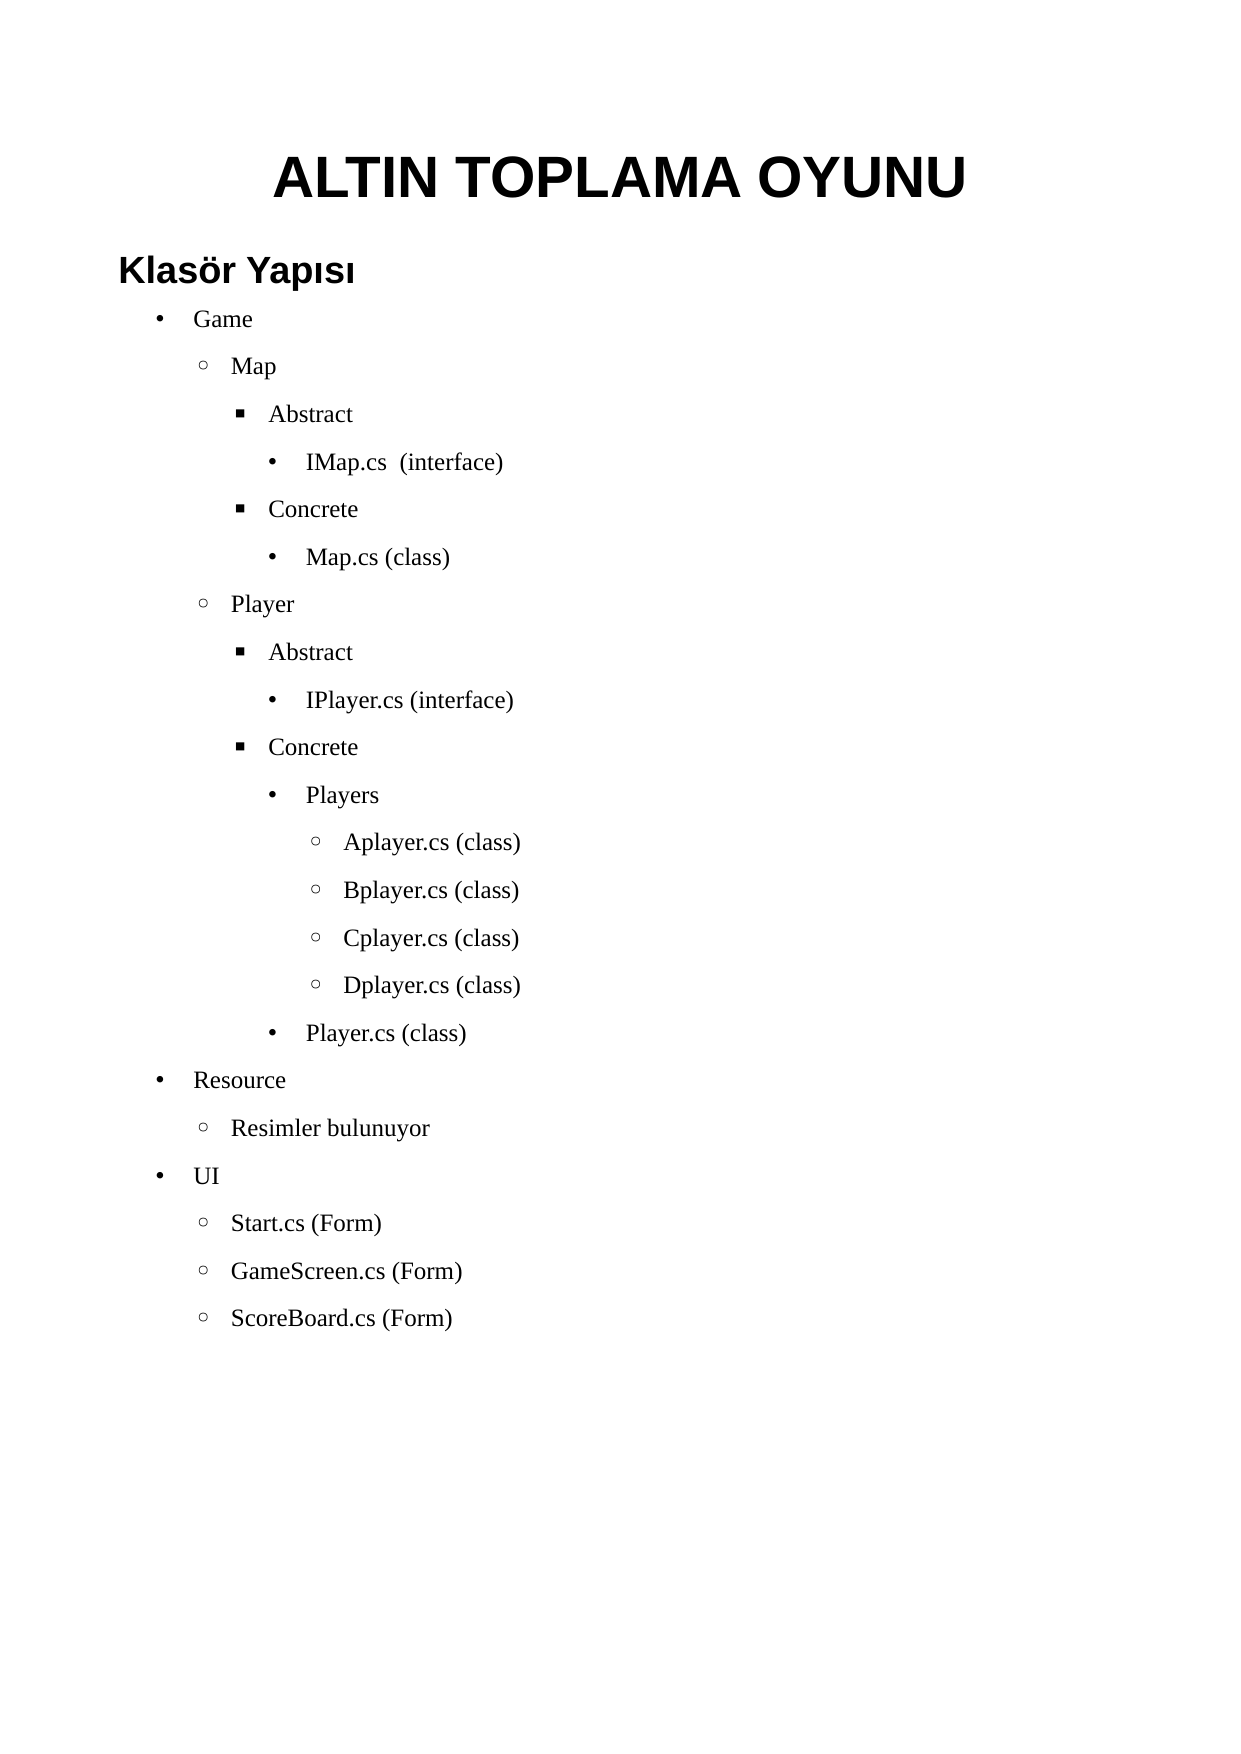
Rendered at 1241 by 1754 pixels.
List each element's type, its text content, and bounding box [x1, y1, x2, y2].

list Map.cs (class) [268, 542, 1122, 571]
list Game [156, 304, 1122, 333]
list Dplayer.cs (class) [306, 970, 1122, 999]
list Player [193, 589, 1122, 618]
title ALTIN TOPLAMA OYUNU [118, 143, 1122, 210]
list IPlayer.cs (interface) [268, 685, 1122, 713]
list Concrete [231, 732, 1122, 761]
list Players [268, 780, 1122, 809]
list Resource [156, 1066, 1122, 1094]
list Cplayer.cs (class) [306, 923, 1122, 951]
list ScoreBoard.cs (Form) [193, 1303, 1122, 1332]
list Concrete [231, 494, 1122, 523]
list Aplayer.cs (class) [306, 827, 1122, 856]
list UI [156, 1161, 1122, 1189]
list Player.cs (class) [268, 1018, 1122, 1047]
list Abstract [231, 637, 1122, 666]
list Resimler bulunuyor [193, 1113, 1122, 1142]
list Map [193, 351, 1122, 380]
list IMap.cs (interface) [268, 447, 1122, 475]
list Bplayer.cs (class) [306, 875, 1122, 904]
list Start.cs (Form) [193, 1208, 1122, 1237]
list Abstract [231, 399, 1122, 428]
list GameScreen.cs (Form) [193, 1256, 1122, 1285]
subtitle Klasör Yapısı [118, 248, 1122, 291]
